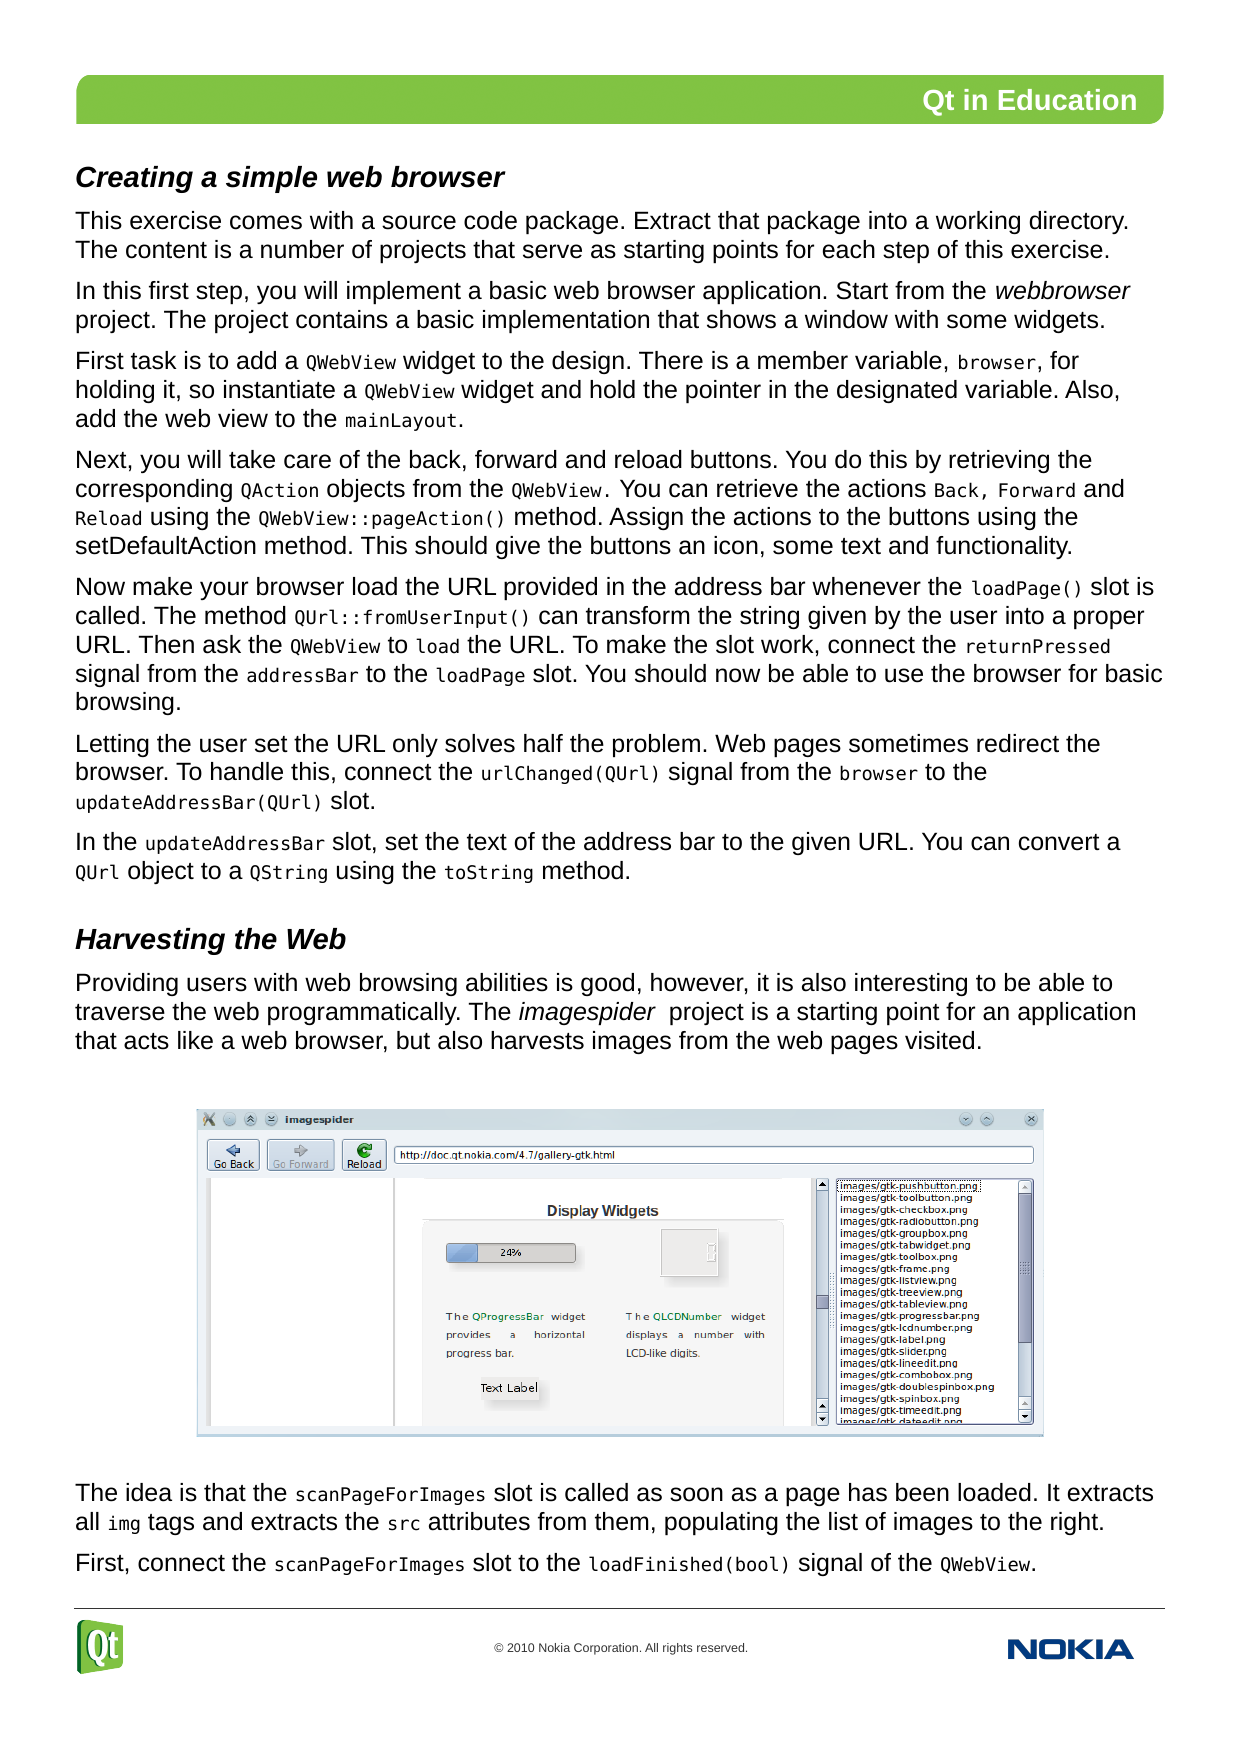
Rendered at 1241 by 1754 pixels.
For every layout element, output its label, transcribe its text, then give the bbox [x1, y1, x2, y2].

text Now make your browser load the URL provided in the address bar whenever the loadPage() slot is called. The method QUrl::fromUserInput() can transform the string given by the user into a proper URL. Then ask the QWebView to load the URL. To make the slot work, connect the returnPressed signal from the addressBar to the loadPage slot. You should now be able to use the browser for basic browsing. [75, 572, 1165, 716]
text This exercise comes with a source code package. Extract that package into a working directory. The content is a number of projects that serve as starting points for each step of this exercise. [75, 206, 1165, 263]
text In this first step, you will implement a basic web browser application. Start from the webbrowser project. The project contains a basic implementation that shows a window with some widgets. [75, 276, 1165, 333]
text Providing users with web browsing abilities is good, however, it is also interesting to be able to traverse the web programmatically. The imagespider project is a starting point for an application that acts like a web browser, but also harvests images from the web pages visited. [75, 968, 1165, 1054]
text In the updateAddressBar slot, set the text of the address bar to the given URL. You can convert a QUrl object to a QString using the toString method. [75, 827, 1165, 885]
text Next, you will take care of the back, forward and reload buttons. You do this by retrieving the corresponding QAction objects from the QWebView. You can retrieve the actions Back, Forward and Reload using the QWebView::pageAction() method. Assign the actions to the buttons using the setDefaultAction method. This should give the buttons an icon, some text and functionality. [75, 445, 1165, 560]
text First task is to add a QWebView widget to the design. There is a member variable, browser, for holding it, so instantiate a QWebView widget and hold the pointer in the designated variable. Also, add the web view to the mainLayout. [75, 346, 1165, 432]
picture [978, 1610, 1164, 1688]
picture [76, 75, 1164, 124]
text First, connect the scanPageForImages slot to the loadFinished(bool) signal of the QWebView. [75, 1548, 1165, 1577]
subtitle Harvesting the Web [75, 922, 1165, 956]
picture [73, 1615, 127, 1679]
picture [196, 1109, 1044, 1437]
text Letting the user set the URL only solves half the problem. Web pages sometimes redirect the browser. To handle this, connect the urlChanged(QUrl) signal from the browser to the updateAddressBar(QUrl) slot. [75, 728, 1165, 815]
subtitle Creating a simple web browser [75, 160, 1165, 193]
text The idea is that the scanPageForImages slot is called as soon as a page has been loaded. It extracts all img tags and extracts the src attributes from them, populating the list of images to the right. [75, 1478, 1165, 1536]
